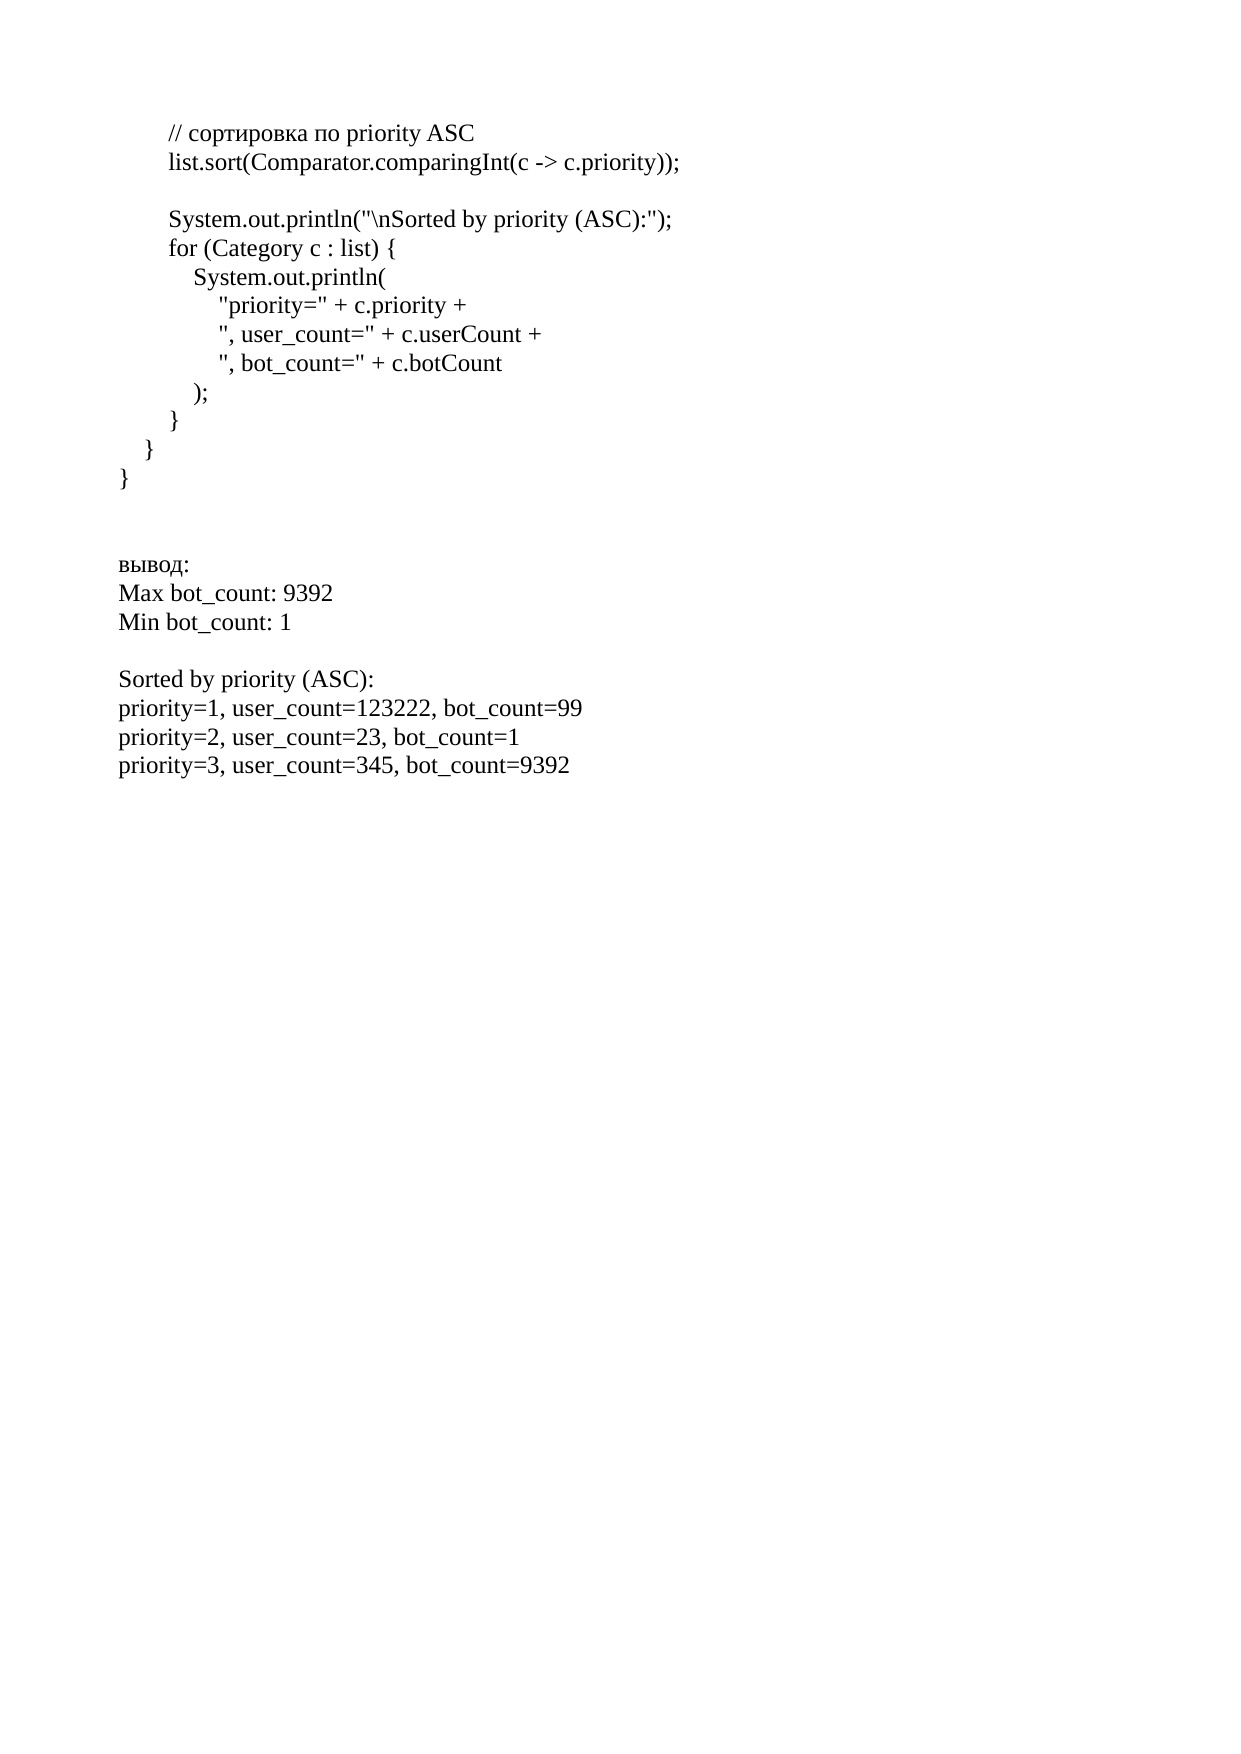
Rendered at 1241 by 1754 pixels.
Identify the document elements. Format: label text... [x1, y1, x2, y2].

text System.out.println( [118, 262, 1122, 291]
text ", user_count=" + c.userCount + [118, 319, 1122, 348]
text System.out.println("\nSorted by priority (ASC):"); [118, 204, 1122, 233]
text ", bot_count=" + c.botCount [118, 348, 1122, 377]
text // сортировка по priority ASC [118, 118, 1122, 147]
text } [118, 434, 1122, 463]
text Max bot_count: 9392 Min bot_count: 1 Sorted by priority (ASC): priority=1, user_count=123222, bot_count=99 priority=2, user_count=23, bot_count=1 priority=3, user_count=345, bot_count=9392 [118, 578, 1122, 808]
text } [118, 406, 1122, 434]
text ); [118, 377, 1122, 406]
text "priority=" + c.priority + [118, 291, 1122, 319]
text list.sort(Comparator.comparingInt(c -> c.priority)); [118, 147, 1122, 176]
text for (Category c : list) { [118, 233, 1122, 262]
text } [118, 463, 1122, 492]
text вывод: [118, 549, 1122, 578]
